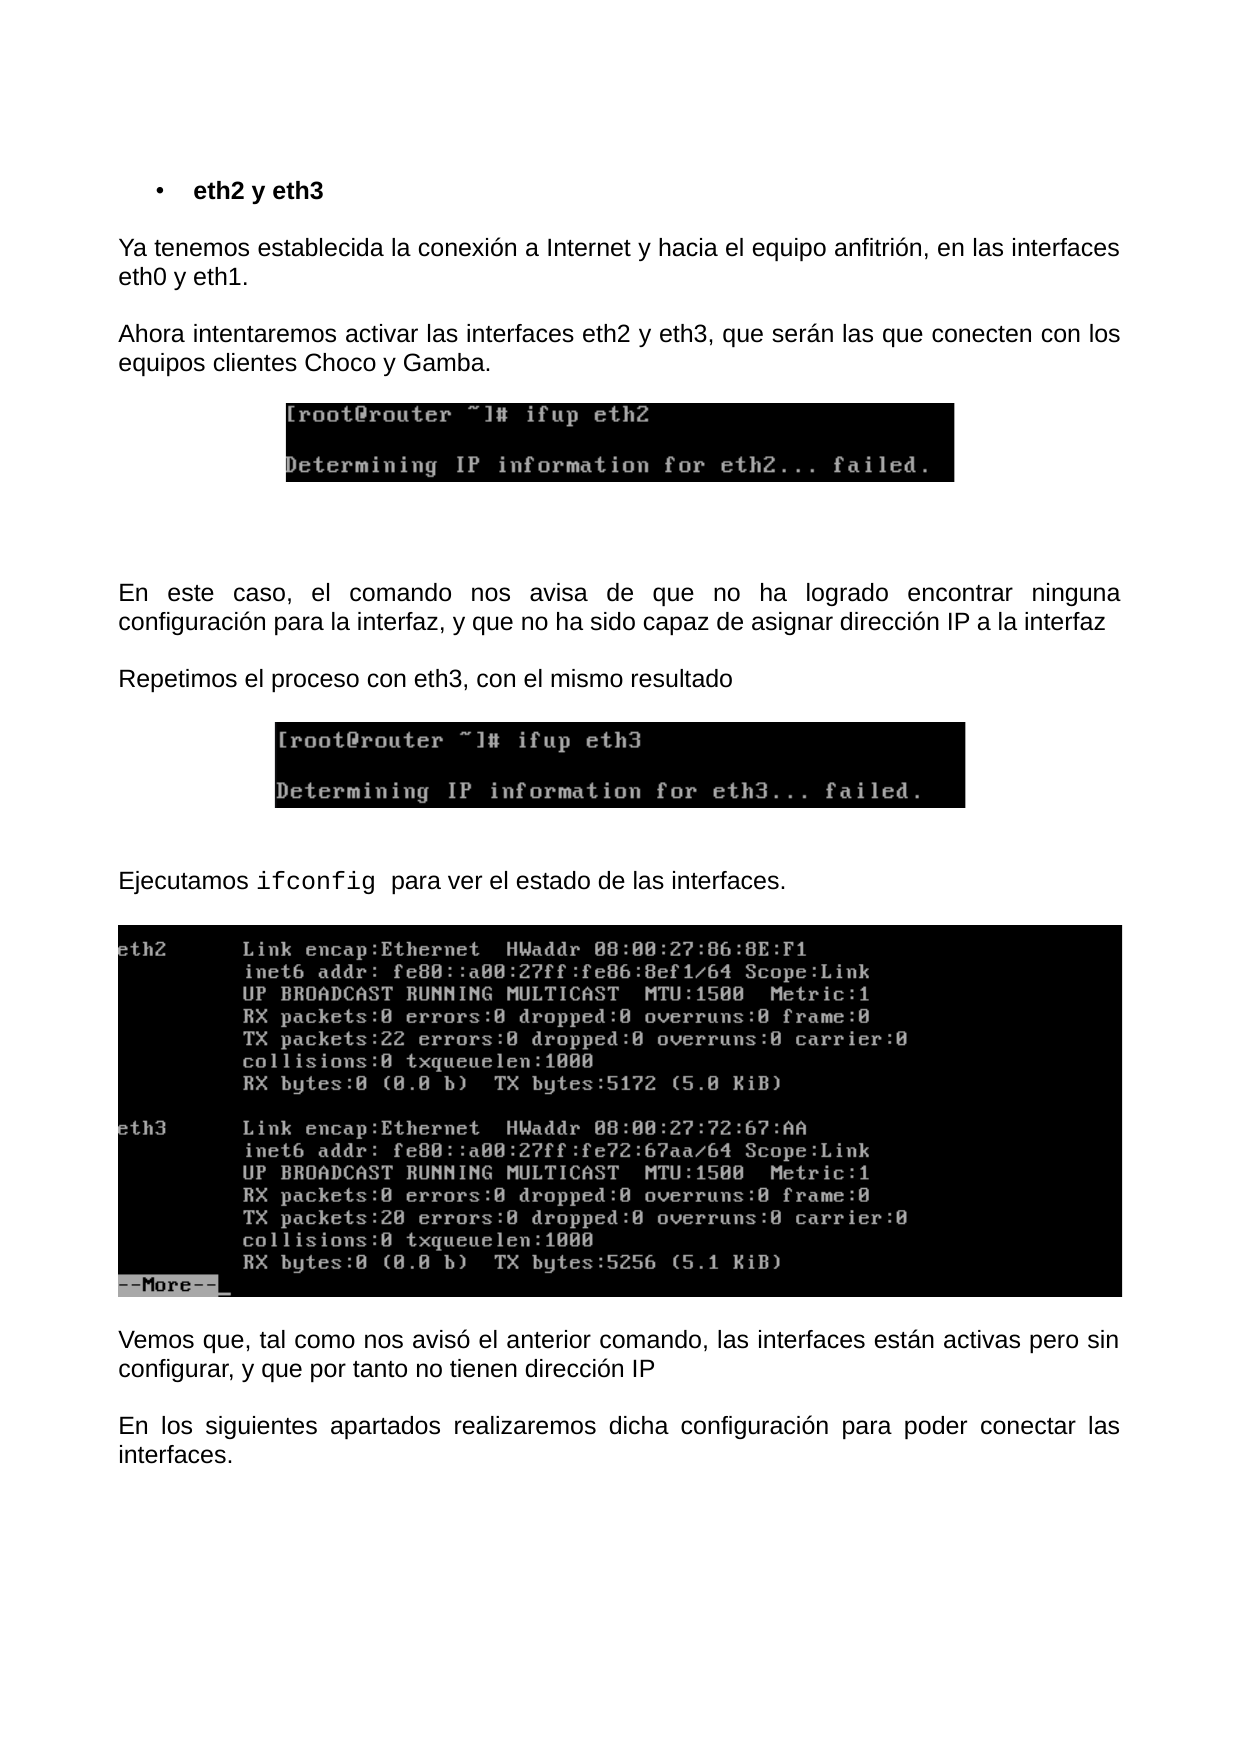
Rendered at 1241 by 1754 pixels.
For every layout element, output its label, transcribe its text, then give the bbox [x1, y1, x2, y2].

picture [274, 722, 966, 808]
picture [285, 403, 955, 482]
text Repetimos el proceso con eth3, con el mismo resultado [118, 664, 1122, 693]
text Ahora intentaremos activar las interfaces eth2 y eth3, que serán las que conecten con los equipos clientes Choco y Gamba. [118, 319, 1122, 377]
text En este caso, el comando nos avisa de que no ha logrado encontrar ninguna configuración para la interfaz, y que no ha sido capaz de asignar dirección IP a la interfaz [118, 578, 1122, 636]
picture [118, 925, 1123, 1297]
text Ejecutamos ifconfig para ver el estado de las interfaces. [118, 866, 1122, 897]
text Vemos que, tal como nos avisó el anterior comando, las interfaces están activas pero sin configurar, y que por tanto no tienen dirección IP [118, 1325, 1122, 1382]
list eth2 y eth3 [156, 176, 1122, 204]
text Ya tenemos establecida la conexión a Internet y hacia el equipo anfitrión, en las interfaces eth0 y eth1. [118, 233, 1122, 291]
text En los siguientes apartados realizaremos dicha configuración para poder conectar las interfaces. [118, 1411, 1122, 1469]
